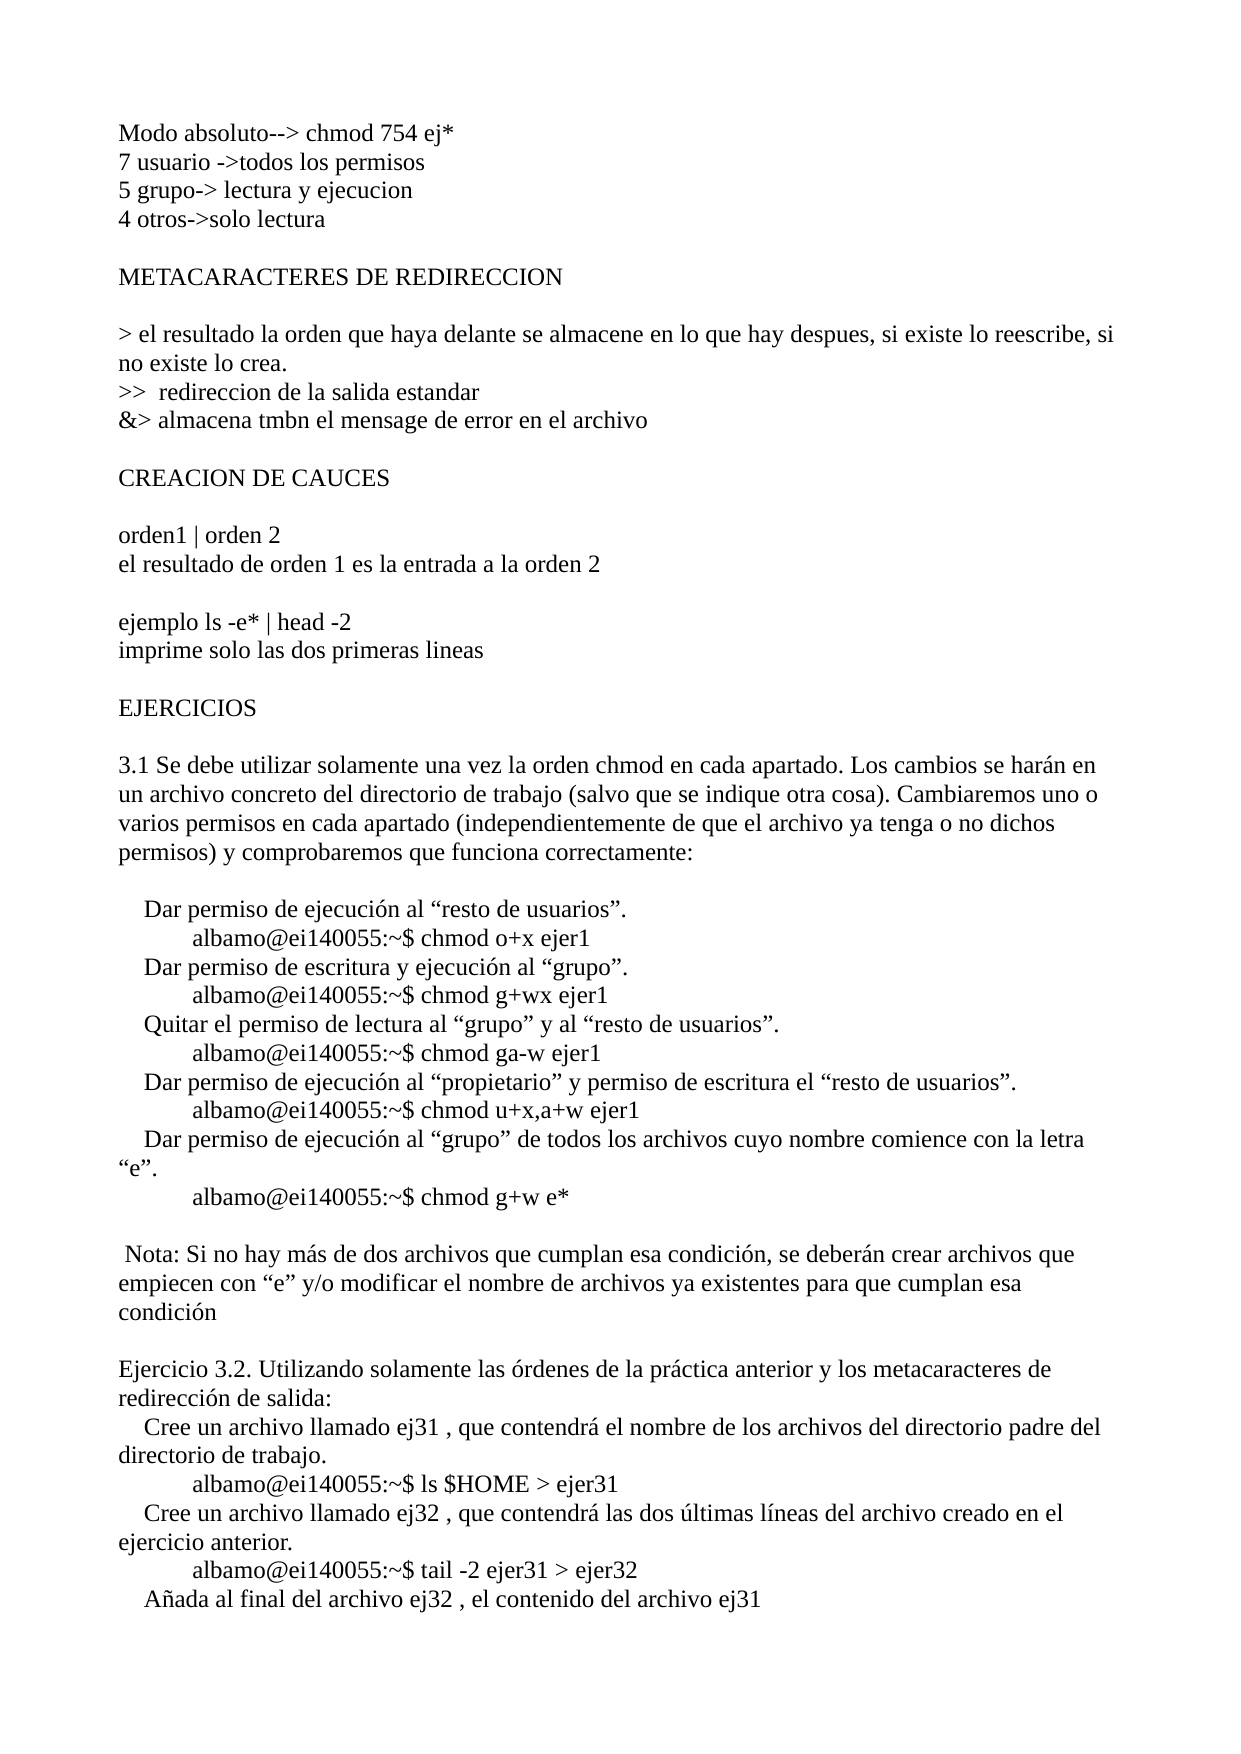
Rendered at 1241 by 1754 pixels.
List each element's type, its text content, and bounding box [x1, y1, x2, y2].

text  Dar permiso de ejecución al “propietario” y permiso de escritura el “resto de usuarios”. [118, 1067, 1122, 1096]
text 4 otros->solo lectura [118, 204, 1122, 233]
text  Dar permiso de escritura y ejecución al “grupo”. [118, 952, 1122, 981]
text imprime solo las dos primeras lineas [118, 636, 1122, 664]
text METACARACTERES DE REDIRECCION [118, 262, 1122, 291]
text &> almacena tmbn el mensage de error en el archivo [118, 406, 1122, 434]
text albamo@ei140055:~$ chmod u+x,a+w ejer1 [118, 1096, 1122, 1124]
text >> redireccion de la salida estandar [118, 377, 1122, 406]
text  Cree un archivo llamado ej31 , que contendrá el nombre de los archivos del directorio padre del directorio de trabajo. [118, 1412, 1122, 1469]
text Ejercicio 3.2. Utilizando solamente las órdenes de la práctica anterior y los metacaracteres de redirección de salida: [118, 1354, 1122, 1412]
text ejemplo ls -e* | head -2 [118, 607, 1122, 636]
text albamo@ei140055:~$ chmod g+wx ejer1 [118, 981, 1122, 1009]
text albamo@ei140055:~$ chmod g+w e* [118, 1182, 1122, 1211]
text albamo@ei140055:~$ tail -2 ejer31 > ejer32 [118, 1556, 1122, 1584]
text 7 usuario ->todos los permisos [118, 147, 1122, 176]
text > el resultado la orden que haya delante se almacene en lo que hay despues, si existe lo reescribe, si no existe lo crea. [118, 319, 1122, 377]
text  Quitar el permiso de lectura al “grupo” y al “resto de usuarios”. [118, 1009, 1122, 1038]
text albamo@ei140055:~$ ls $HOME > ejer31 [118, 1469, 1122, 1498]
text 5 grupo-> lectura y ejecucion [118, 176, 1122, 204]
text  Dar permiso de ejecución al “grupo” de todos los archivos cuyo nombre comience con la letra “e”. [118, 1124, 1122, 1182]
text  Añada al final del archivo ej32 , el contenido del archivo ej31 [118, 1584, 1122, 1613]
text orden1 | orden 2 [118, 521, 1122, 549]
text albamo@ei140055:~$ chmod o+x ejer1 [118, 923, 1122, 952]
text el resultado de orden 1 es la entrada a la orden 2 [118, 549, 1122, 578]
text 3.1 Se debe utilizar solamente una vez la orden chmod en cada apartado. Los cambios se harán en un archivo concreto del directorio de trabajo (salvo que se indique otra cosa). Cambiaremos uno o varios permisos en cada apartado (independientemente de que el archivo ya tenga o no dichos permisos) y comprobaremos que funciona correctamente: [118, 751, 1122, 866]
text  Cree un archivo llamado ej32 , que contendrá las dos últimas líneas del archivo creado en el ejercicio anterior. [118, 1498, 1122, 1556]
text albamo@ei140055:~$ chmod ga-w ejer1 [118, 1038, 1122, 1067]
text Modo absoluto--> chmod 754 ej* [118, 118, 1122, 147]
text Nota: Si no hay más de dos archivos que cumplan esa condición, se deberán crear archivos que empiecen con “e” y/o modificar el nombre de archivos ya existentes para que cumplan esa condición [118, 1239, 1122, 1326]
text  Dar permiso de ejecución al “resto de usuarios”. [118, 894, 1122, 923]
text EJERCICIOS [118, 693, 1122, 722]
text CREACION DE CAUCES [118, 463, 1122, 492]
